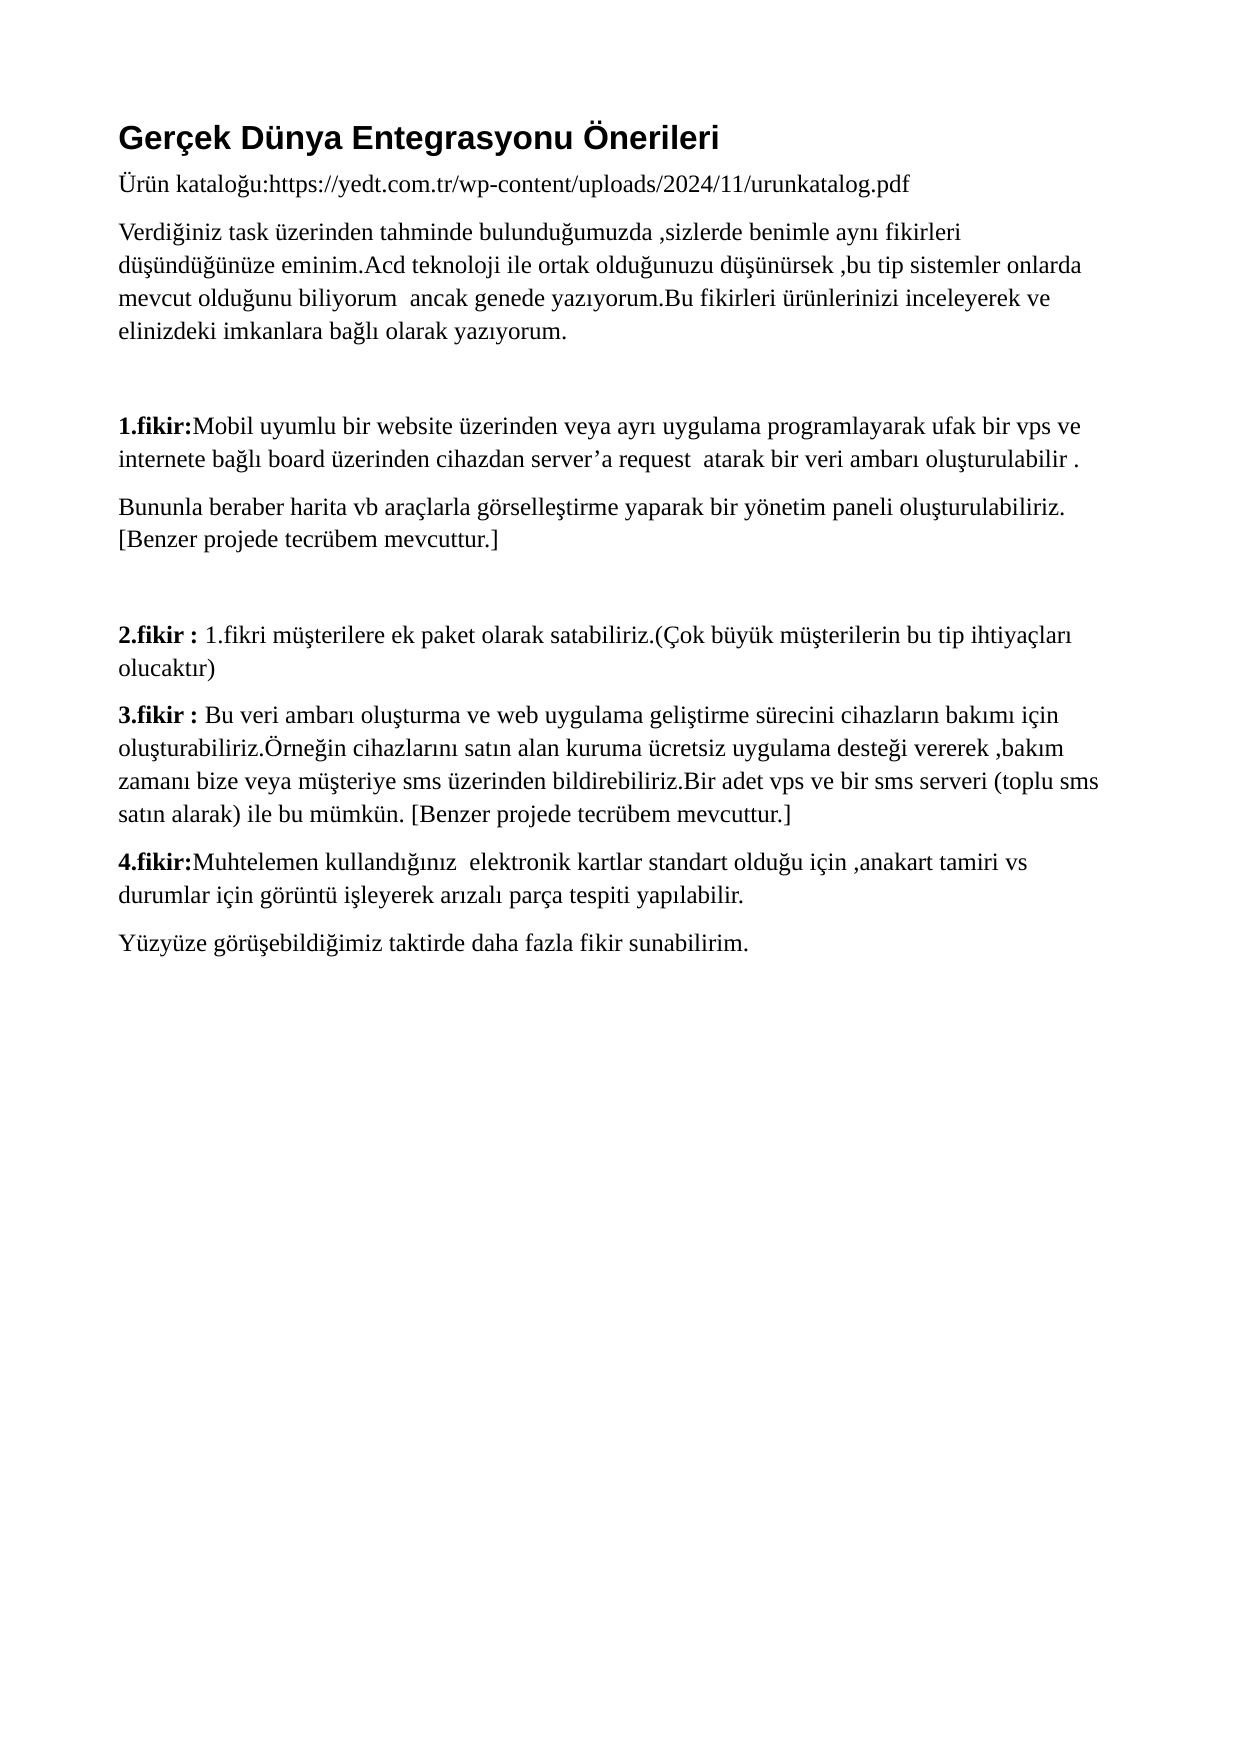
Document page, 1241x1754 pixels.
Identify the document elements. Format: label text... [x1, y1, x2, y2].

text 2.fikir : 1.fikri müşterilere ek paket olarak satabiliriz.(Çok büyük müşterilerin bu tip ihtiyaçları olucaktır) [118, 620, 1122, 682]
text Ürün kataloğu:https://yedt.com.tr/wp-content/uploads/2024/11/urunkatalog.pdf [118, 169, 1122, 198]
text Bununla beraber harita vb araçlarla görselleştirme yaparak bir yönetim paneli oluşturulabiliriz.[Benzer projede tecrübem mevcuttur.] [118, 492, 1122, 553]
text Yüzyüze görüşebildiğimiz taktirde daha fazla fikir sunabilirim. [118, 928, 1122, 956]
text 3.fikir : Bu veri ambarı oluşturma ve web uygulama geliştirme sürecini cihazların bakımı için oluşturabiliriz.Örneğin cihazlarını satın alan kuruma ücretsiz uygulama desteği vererek ,bakım zamanı bize veya müşteriye sms üzerinden bildirebiliriz.Bir adet vps ve bir sms serveri (toplu sms satın alarak) ile bu mümkün. [Benzer projede tecrübem mevcuttur.] [118, 700, 1122, 828]
text 4.fikir:Muhtelemen kullandığınız elektronik kartlar standart olduğu için ,anakart tamiri vs durumlar için görüntü işleyerek arızalı parça tespiti yapılabilir. [118, 847, 1122, 909]
subtitle Gerçek Dünya Entegrasyonu Önerileri [118, 118, 1122, 157]
text Verdiğiniz task üzerinden tahminde bulunduğumuzda ,sizlerde benimle aynı fikirleri düşündüğünüze eminim.Acd teknoloji ile ortak olduğunuzu düşünürsek ,bu tip sistemler onlarda mevcut olduğunu biliyorum ancak genede yazıyorum.Bu fikirleri ürünlerinizi inceleyerek ve elinizdeki imkanlara bağlı olarak yazıyorum. [118, 217, 1122, 344]
text 1.fikir:Mobil uyumlu bir website üzerinden veya ayrı uygulama programlayarak ufak bir vps ve internete bağlı board üzerinden cihazdan server’a request atarak bir veri ambarı oluşturulabilir . [118, 411, 1122, 473]
